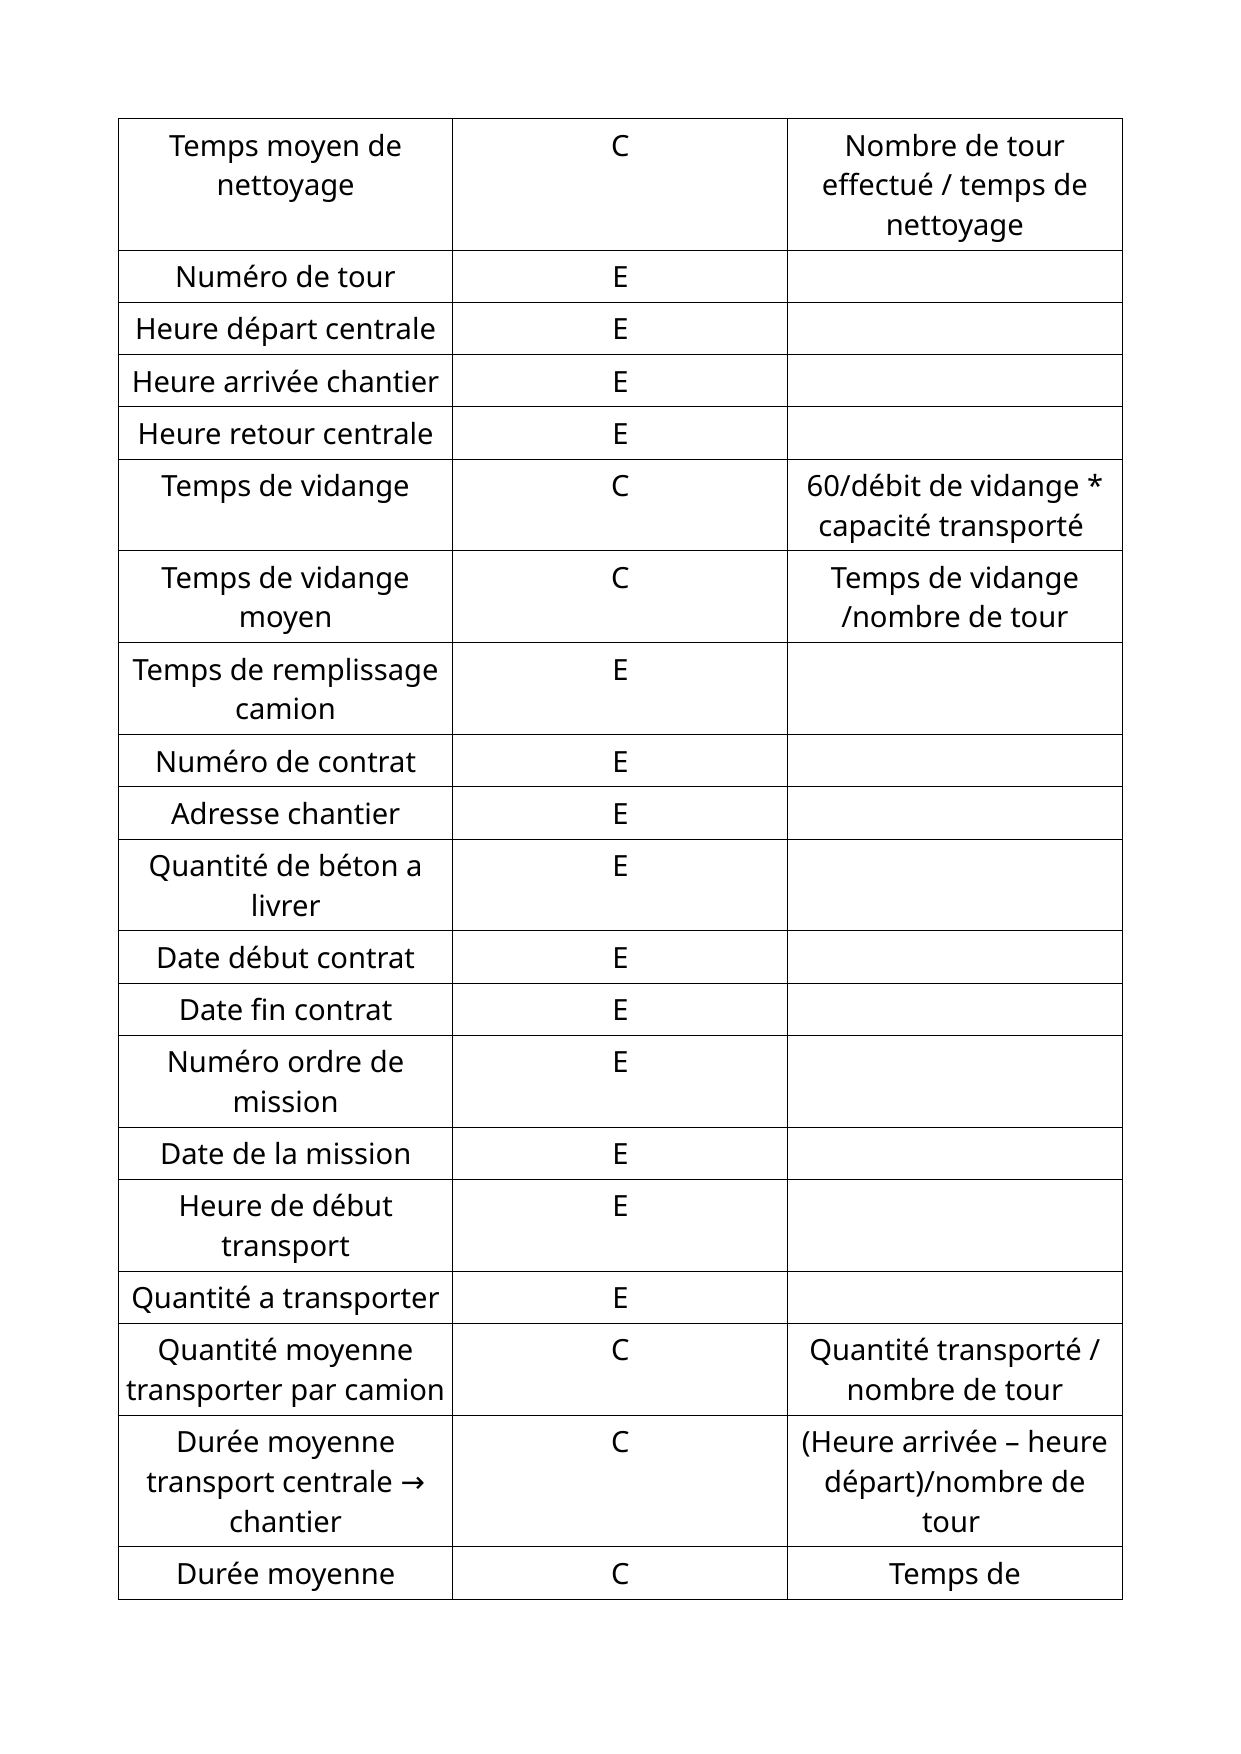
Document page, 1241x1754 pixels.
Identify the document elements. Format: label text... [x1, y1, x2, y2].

table_cell Numéro de contrat [119, 735, 452, 786]
table_cell [788, 984, 1122, 1035]
table_cell Numéro ordre de mission [119, 1036, 452, 1127]
table_cell Temps de vidange moyen [119, 551, 452, 642]
table_cell Date début contrat [119, 931, 452, 982]
table_cell Heure de début transport [119, 1180, 452, 1271]
table_cell [788, 1036, 1122, 1127]
table_cell [788, 787, 1122, 838]
table_cell Quantité a transporter [119, 1272, 452, 1323]
table_cell E [453, 787, 787, 838]
table_cell [788, 735, 1122, 786]
table_cell [788, 1272, 1122, 1323]
table_cell E [453, 407, 787, 458]
table_cell E [453, 840, 787, 930]
table_cell E [453, 931, 787, 982]
table_cell E [453, 984, 787, 1035]
table_cell E [453, 1180, 787, 1271]
table_cell Durée moyenne [119, 1547, 452, 1598]
table_cell Heure retour centrale [119, 407, 452, 458]
table_cell E [453, 643, 787, 734]
table_cell E [453, 303, 787, 354]
table_cell E [453, 1272, 787, 1323]
table_cell [788, 355, 1122, 406]
table_cell E [453, 735, 787, 786]
table_cell [788, 840, 1122, 930]
table_cell Adresse chantier [119, 787, 452, 838]
table_cell Heure départ centrale [119, 303, 452, 354]
table_cell Numéro de tour [119, 251, 452, 302]
table_cell C [453, 1416, 787, 1546]
table_cell (Heure arrivée – heure départ)/nombre de tour [788, 1416, 1122, 1546]
table_cell C [453, 119, 787, 250]
table_cell Quantité transporté / nombre de tour [788, 1324, 1122, 1415]
table_cell Nombre de tour effectué / temps de nettoyage [788, 119, 1122, 250]
table_cell [788, 407, 1122, 458]
table_cell [788, 1180, 1122, 1271]
table_cell E [453, 1128, 787, 1179]
table_cell Temps de vidange /nombre de tour [788, 551, 1122, 642]
table_cell Quantité moyenne transporter par camion [119, 1324, 452, 1415]
table_cell E [453, 251, 787, 302]
table_cell Heure arrivée chantier [119, 355, 452, 406]
table_cell Quantité de béton a livrer [119, 840, 452, 930]
table_cell [788, 303, 1122, 354]
table_cell Durée moyenne transport centrale → chantier [119, 1416, 452, 1546]
table_cell Temps de [788, 1547, 1122, 1598]
table_cell [788, 931, 1122, 982]
table_cell 60/débit de vidange * capacité transporté [788, 460, 1122, 550]
table_cell Temps de vidange [119, 460, 452, 550]
table_cell C [453, 1547, 787, 1598]
table_cell C [453, 460, 787, 550]
table_cell [788, 251, 1122, 302]
table_cell C [453, 551, 787, 642]
table_cell Date de la mission [119, 1128, 452, 1179]
table_cell Temps moyen de nettoyage [119, 119, 452, 250]
table_cell [788, 643, 1122, 734]
table_cell E [453, 355, 787, 406]
table_cell C [453, 1324, 787, 1415]
table_cell Temps de remplissage camion [119, 643, 452, 734]
table_cell Date fin contrat [119, 984, 452, 1035]
table_cell E [453, 1036, 787, 1127]
table_cell [788, 1128, 1122, 1179]
